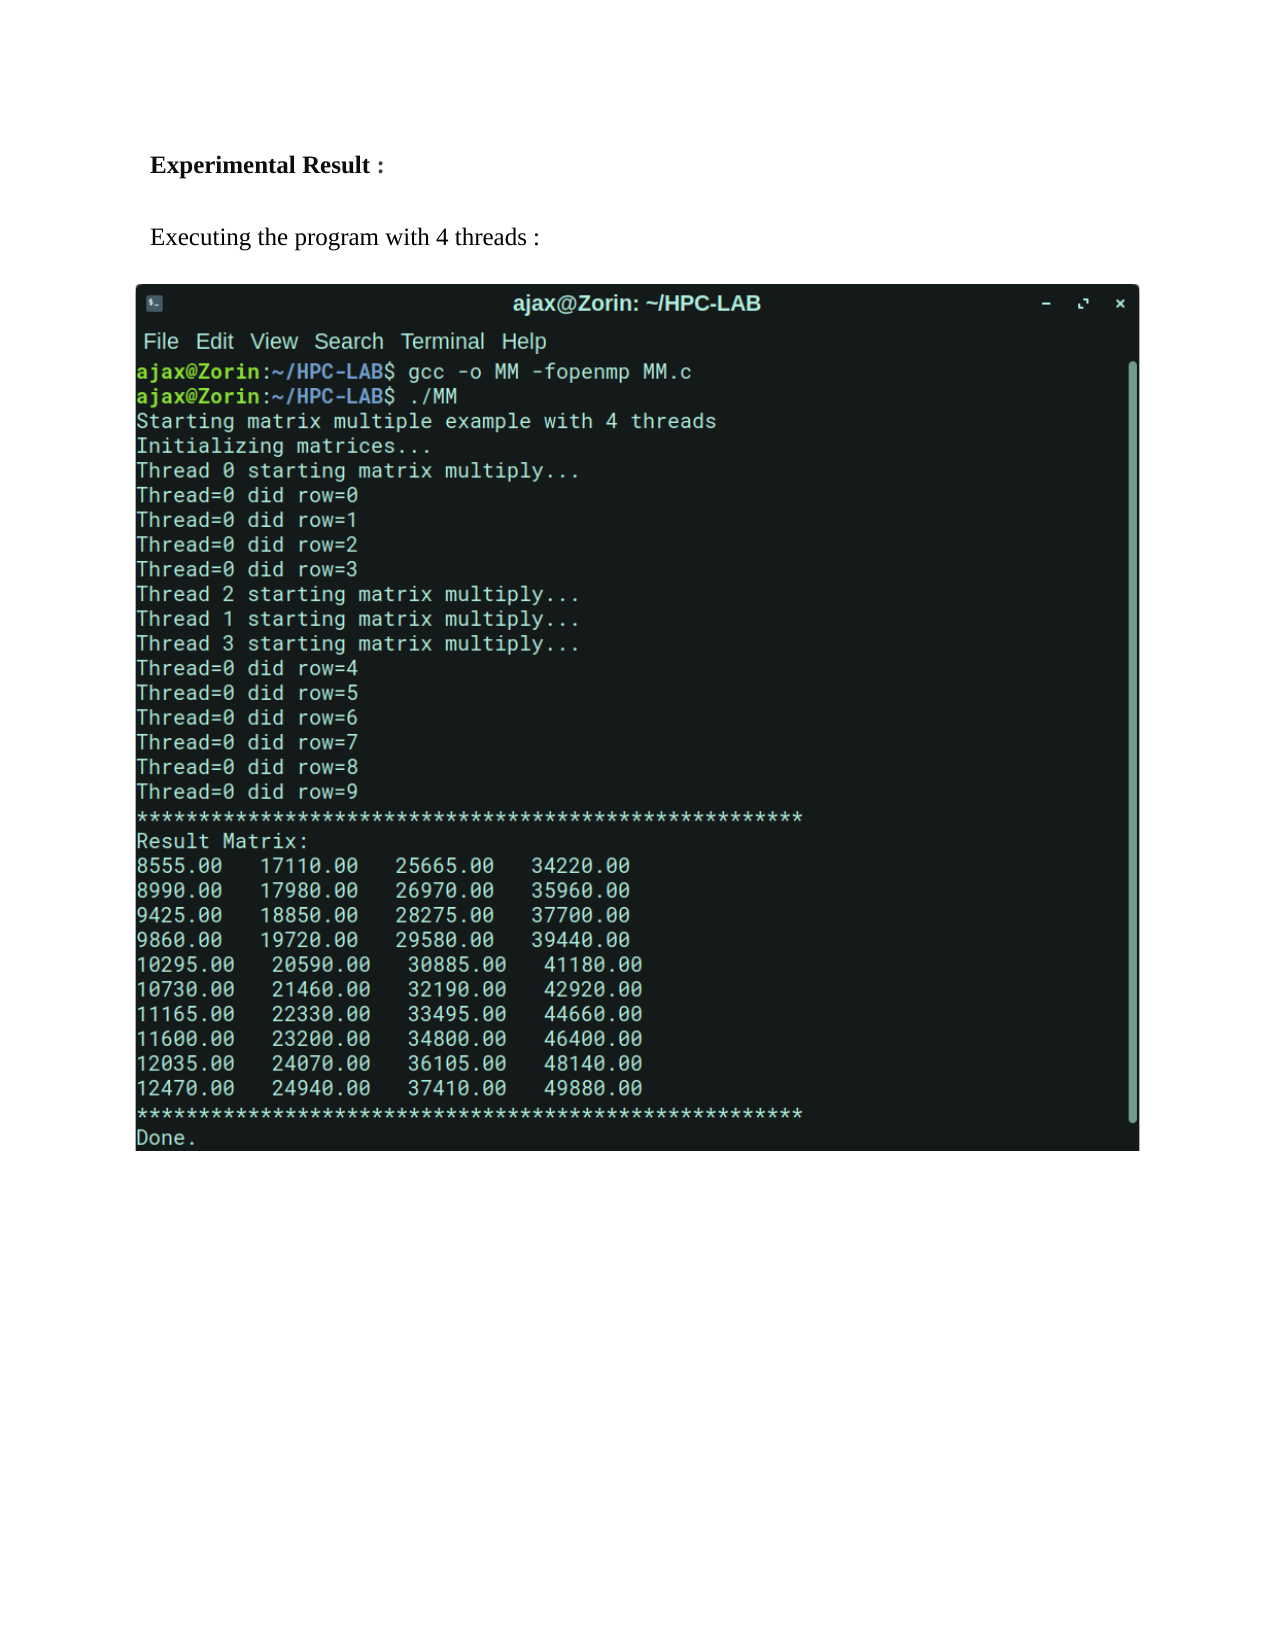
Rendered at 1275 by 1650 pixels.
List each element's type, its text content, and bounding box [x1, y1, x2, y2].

subtitle Experimental Result : [150, 150, 1125, 179]
text Executing the program with 4 threads : [150, 222, 1125, 250]
picture [135, 284, 1140, 1151]
